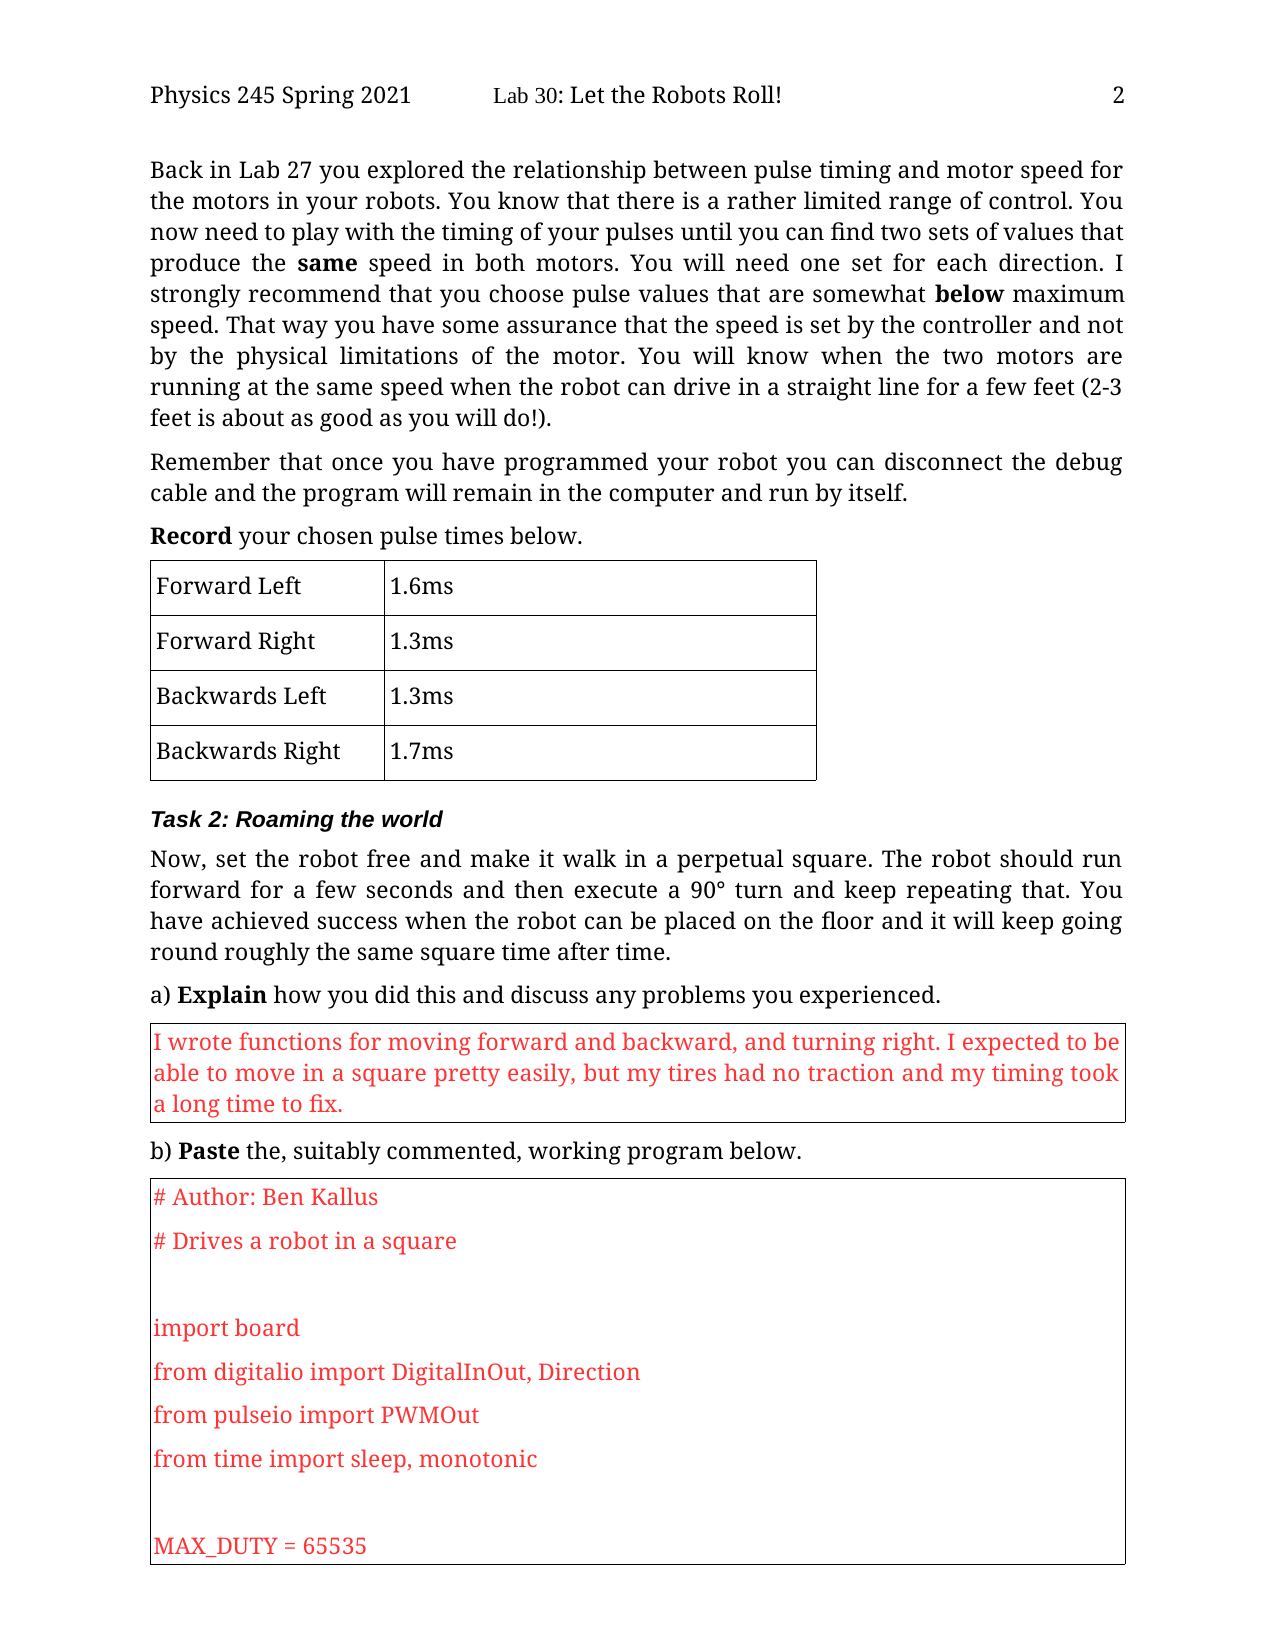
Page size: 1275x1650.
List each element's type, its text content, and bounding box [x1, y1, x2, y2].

text from pulseio import PWMOut [151, 1396, 1125, 1430]
table_cell 1.3ms [385, 671, 816, 725]
table_cell 1.7ms [385, 726, 816, 780]
text from digitalio import DigitalInOut, Direction [151, 1352, 1125, 1387]
subtitle Task 2: Roaming the world [150, 805, 1125, 832]
text Remember that once you have programmed your robot you can disconnect the debug cable and the program will remain in the computer and run by itself. [150, 446, 1125, 508]
text I wrote functions for moving forward and backward, and turning right. I expected to be able to move in a square pretty easily, but my tires had no traction and my timing took a long time to fix. [151, 1024, 1125, 1122]
text # Author: Ben Kallus [151, 1179, 1125, 1212]
text Record your chosen pulse times below. [150, 520, 1125, 551]
text # Drives a robot in a square [151, 1222, 1125, 1256]
table_cell Backwards Left [151, 671, 384, 725]
table_header 1.6ms [385, 561, 816, 615]
text Now, set the robot free and make it walk in a perpetual square. The robot should run forward for a few seconds and then execute a 90° turn and keep repeating that. You have achieved success when the robot can be placed on the floor and it will keep going round roughly the same square time after time. [150, 843, 1125, 967]
text b) Paste the, suitably commented, working program below. [150, 1135, 1125, 1166]
text from time import sleep, monotonic [151, 1439, 1125, 1474]
table_header Forward Left [151, 561, 384, 615]
text Back in Lab 27 you explored the relationship between pulse timing and motor speed for the motors in your robots. You know that there is a rather limited range of control. You now need to play with the timing of your pulses until you can find two sets of values that produce the same speed in both motors. You will need one set for each direction. I strongly recommend that you choose pulse values that are somewhat below maximum speed. That way you have some assurance that the speed is set by the controller and not by the physical limitations of the motor. You will know when the two motors are running at the same speed when the robot can drive in a straight line for a few feet (2-3 feet is about as good as you will do!). [150, 154, 1125, 433]
text a) Explain how you did this and discuss any problems you experienced. [150, 979, 1125, 1010]
table_cell Forward Right [151, 616, 384, 670]
text MAX_DUTY = 65535 [151, 1527, 1125, 1564]
table_cell Backwards Right [151, 726, 384, 780]
table_cell 1.3ms [385, 616, 816, 670]
text import board [151, 1309, 1125, 1343]
